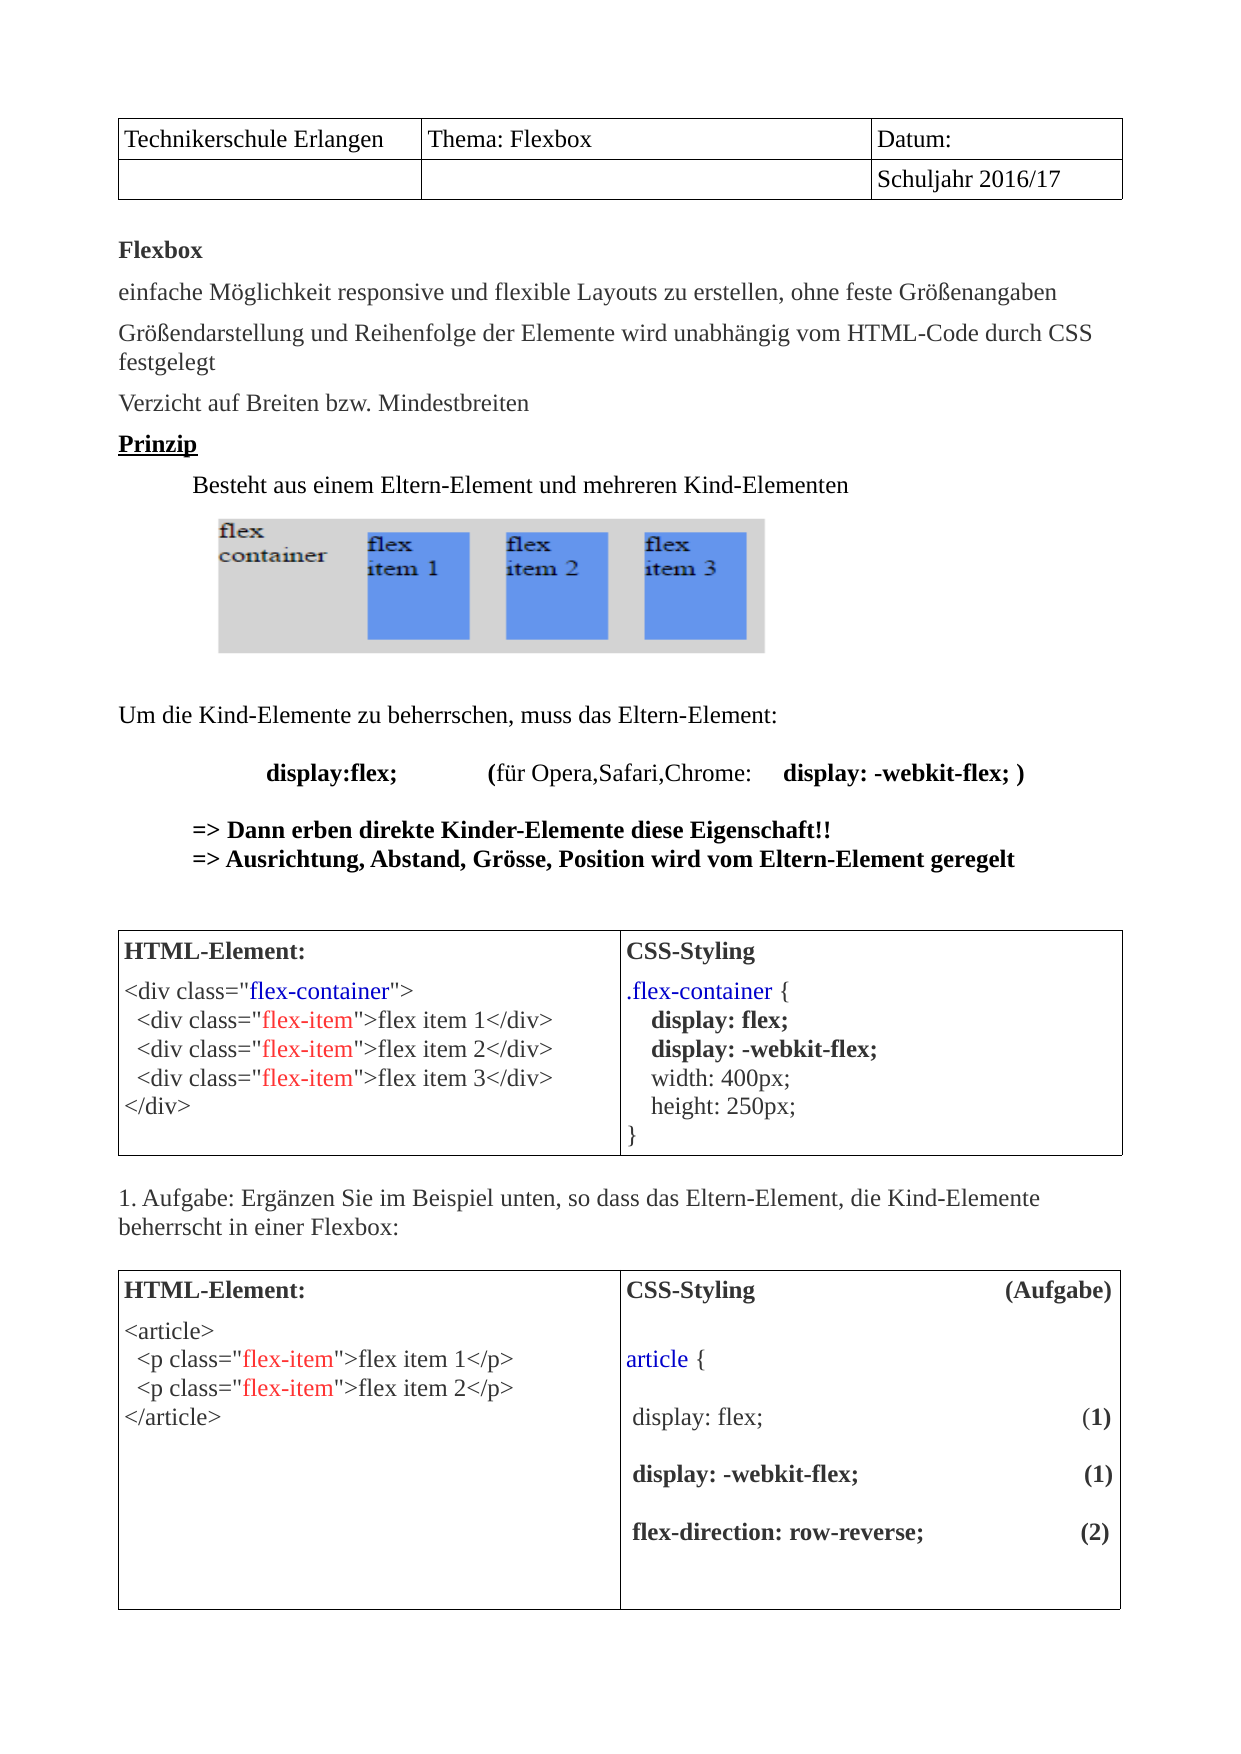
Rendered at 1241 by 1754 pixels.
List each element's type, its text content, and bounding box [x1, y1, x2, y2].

picture [206, 515, 778, 656]
table_cell article { display: flex; (1) display: -webkit-flex; (1) flex-direction: row-reverse; (2) [621, 1310, 1120, 1609]
table_cell <article> <p class="flex-item">flex item 1</p> <p class="flex-item">flex item 2</p> </article> [119, 1310, 620, 1609]
table_header Thema: Flexbox [422, 119, 871, 158]
list einfache Möglichkeit responsive und flexible Layouts zu erstellen, ohne feste Größenangaben [118, 277, 1122, 305]
table_cell [119, 160, 421, 199]
text => Dann erben direkte Kinder-Elemente diese Eigenschaft!! [118, 815, 1122, 844]
text 1. Aufgabe: Ergänzen Sie im Beispiel unten, so dass das Eltern-Element, die Kind-Elemente beherrscht in einer Flexbox: [118, 1183, 1122, 1241]
table_header CSS-Styling (Aufgabe) [621, 1271, 1120, 1310]
table_cell <div class="flex-container"> <div class="flex-item">flex item 1</div> <div class="flex-item">flex item 2</div> <div class="flex-item">flex item 3</div> </div> [119, 971, 620, 1155]
table_cell .flex-container { display: flex; display: -webkit-flex; width: 400px; height: 250px; } [621, 971, 1122, 1155]
table_header Technikerschule Erlangen [119, 119, 421, 158]
text Prinzip [118, 429, 1122, 458]
text Um die Kind-Elemente zu beherrschen, muss das Eltern-Element: [118, 700, 1122, 729]
text Verzicht auf Breiten bzw. Mindestbreiten [118, 388, 1122, 417]
text => Ausrichtung, Abstand, Grösse, Position wird vom Eltern-Element geregelt [118, 844, 1122, 873]
table_cell [422, 160, 871, 199]
table_header Datum: [872, 119, 1122, 158]
table_header HTML-Element: [119, 1271, 620, 1310]
text Besteht aus einem Eltern-Element und mehreren Kind-Elementen [118, 470, 1122, 499]
text Flexbox [118, 235, 1122, 264]
table_cell Schuljahr 2016/17 [872, 160, 1122, 199]
table_header CSS-Styling [621, 931, 1122, 971]
list Größendarstellung und Reihenfolge der Elemente wird unabhängig vom HTML-Code durch CSS festgelegt [118, 318, 1122, 375]
text display:flex; (für Opera,Safari,Chrome: display: -webkit-flex; ) [118, 758, 1122, 787]
table_header HTML-Element: [119, 931, 620, 971]
